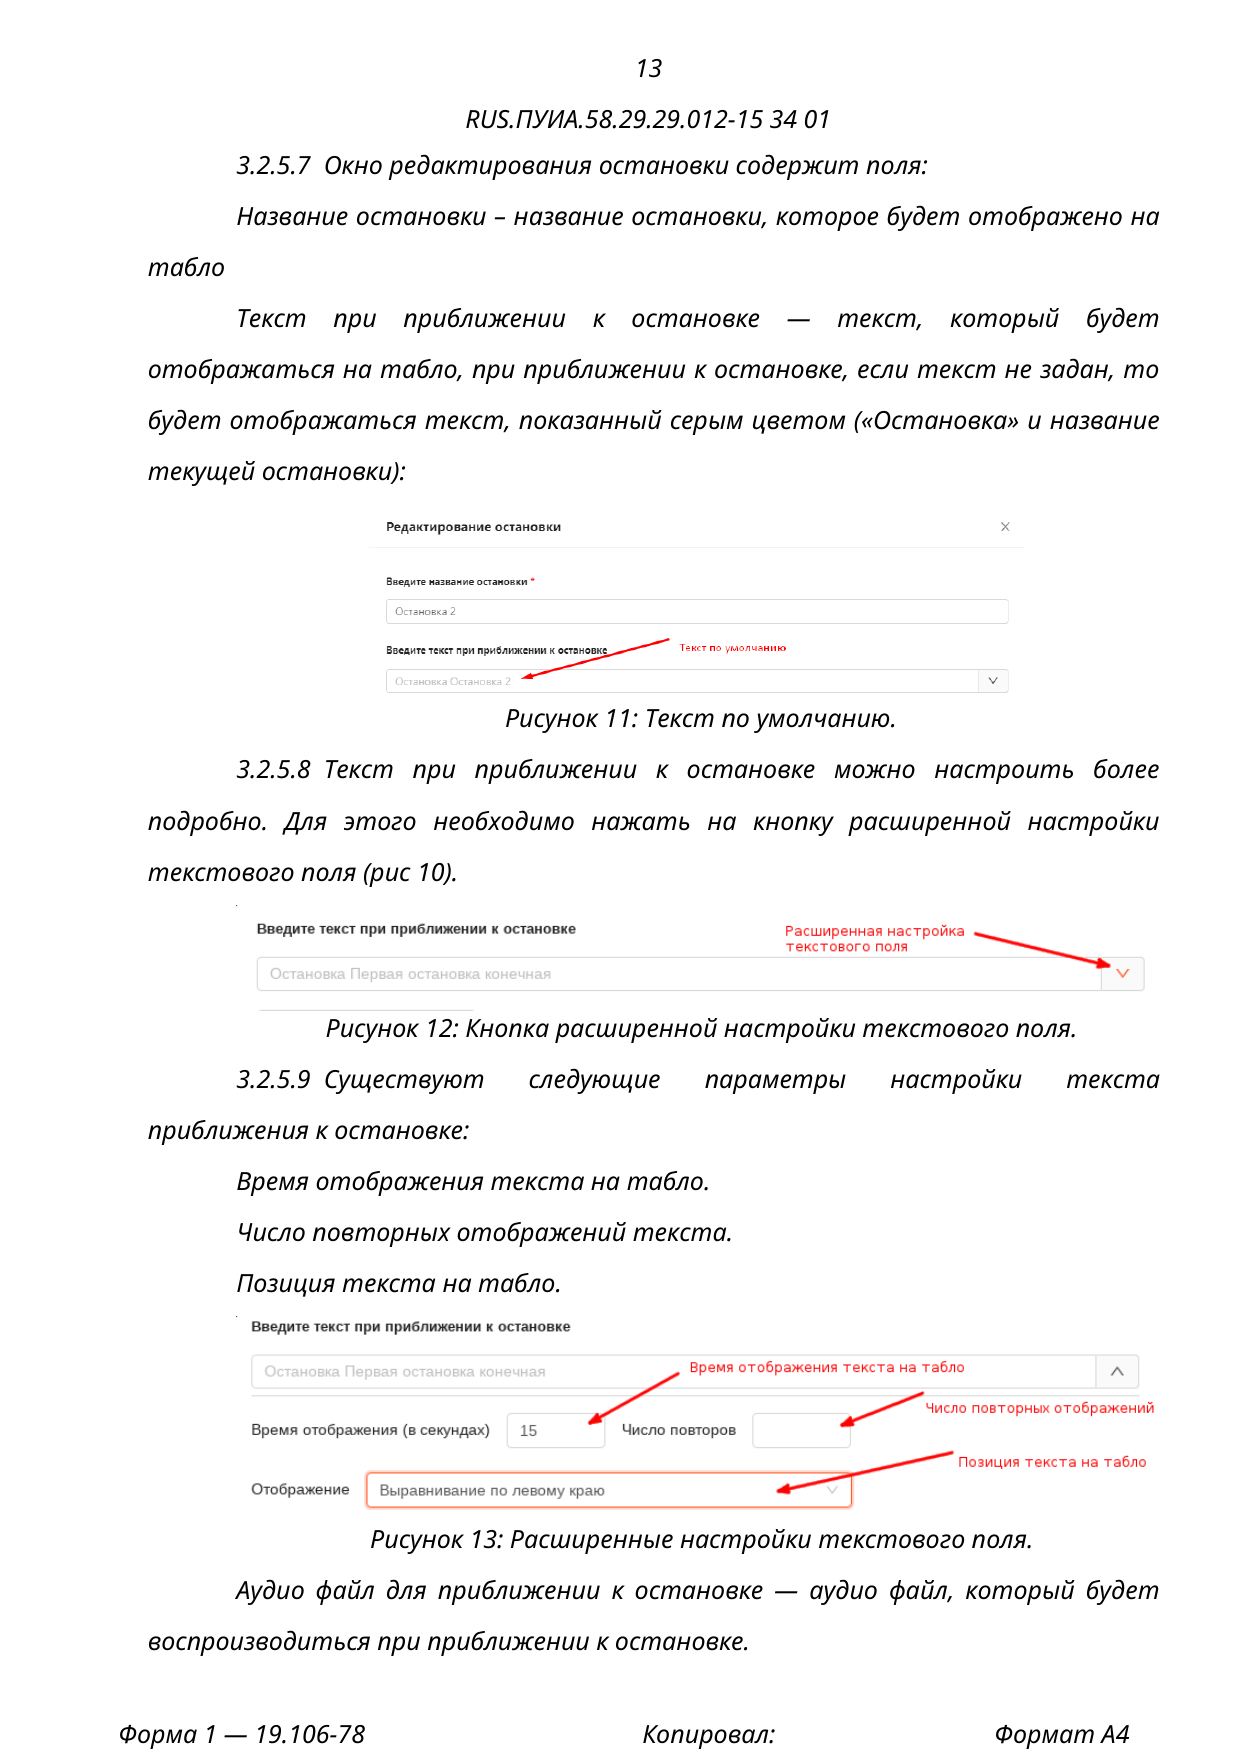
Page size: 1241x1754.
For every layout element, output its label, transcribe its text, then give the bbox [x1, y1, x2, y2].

text Рисунок 11: Текст по умолчанию. [266, 505, 1139, 735]
subtitle Аудио файл для приближении к остановке — аудио файл, который будет воспроизводиться при приближении к остановке. [148, 1572, 1163, 1657]
subtitle Текст при приближении к остановке можно настроить более подробно. Для этого необходимо нажать на кнопку расширенной настройки текстового поля (рис 10). [148, 752, 1163, 888]
subtitle Название остановки – название остановки, которое будет отображено на табло [148, 199, 1163, 284]
subtitle Число повторных отображений текста. [148, 1214, 1163, 1248]
subtitle Позиция текста на табло. [148, 1266, 1163, 1299]
subtitle Текст при приближении к остановке — текст, который будет отображаться на табло, при приближении к остановке, если текст не задан, то будет отображаться текст, показанный серым цветом («Остановка» и название текущей остановки): [148, 301, 1163, 488]
picture [236, 1316, 1159, 1522]
picture [368, 505, 1024, 701]
subtitle Время отображения текста на табло. [148, 1163, 1163, 1197]
text Рисунок 12: Кнопка расширенной настройки текстового поля. [266, 1011, 1140, 1044]
picture [236, 905, 1158, 1011]
subtitle Окно редактирования остановки содержит поля: [148, 148, 1163, 182]
text Рисунок 13: Расширенные настройки текстового поля. [266, 1522, 1141, 1555]
subtitle Существуют следующие параметры настройки текста приближения к остановке: [148, 1061, 1163, 1146]
